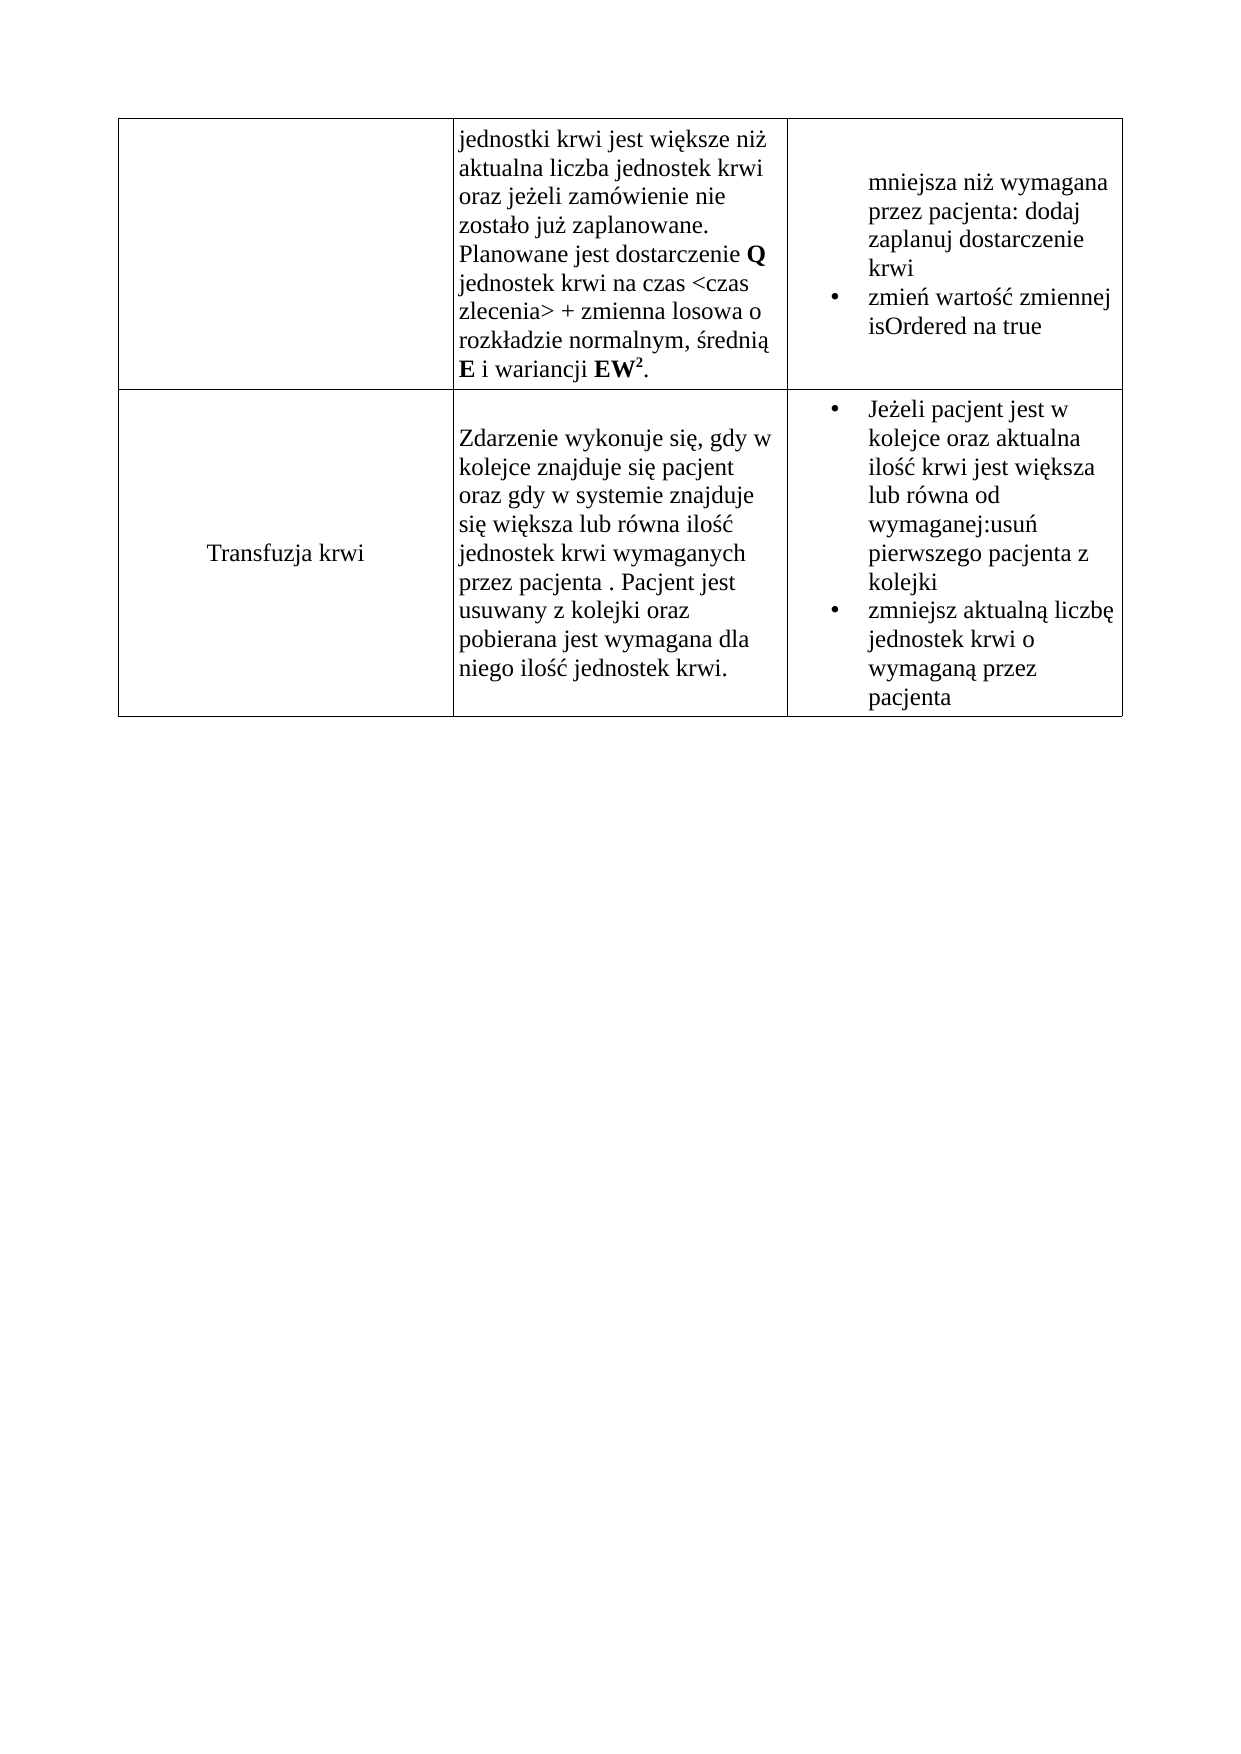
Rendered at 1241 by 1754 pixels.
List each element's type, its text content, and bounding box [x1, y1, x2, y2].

table_cell [119, 119, 453, 388]
table_cell Transfuzja krwi [119, 390, 453, 716]
table_cell Zdarzenie wykonuje się, gdy w kolejce znajduje się pacjent oraz gdy w systemie znajduje się większa lub równa ilość jednostek krwi wymaganych przez pacjenta . Pacjent jest usuwany z kolejki oraz pobierana jest wymagana dla niego ilość jednostek krwi. [454, 390, 787, 716]
table_cell Jeżeli pacjent jest w kolejce oraz aktualna ilość krwi jest większa lub równa od wymaganej:usuń pierwszego pacjenta z kolejki zmniejsz aktualną liczbę jednostek krwi o wymaganą przez pacjenta [788, 390, 1122, 716]
table_cell jednostki krwi jest większe niż aktualna liczba jednostek krwi oraz jeżeli zamówienie nie zostało już zaplanowane. Planowane jest dostarczenie Q jednostek krwi na czas <czas zlecenia> + zmienna losowa o rozkładzie normalnym, średnią E i wariancji EW2. [454, 119, 787, 388]
table_cell Jeżeli aktualna liczba jednostek krwi jest mniejsza niż wymagana przez pacjenta: dodaj zaplanuj dostarczenie krwi zmień wartość zmiennej isOrdered na true [788, 119, 1122, 388]
